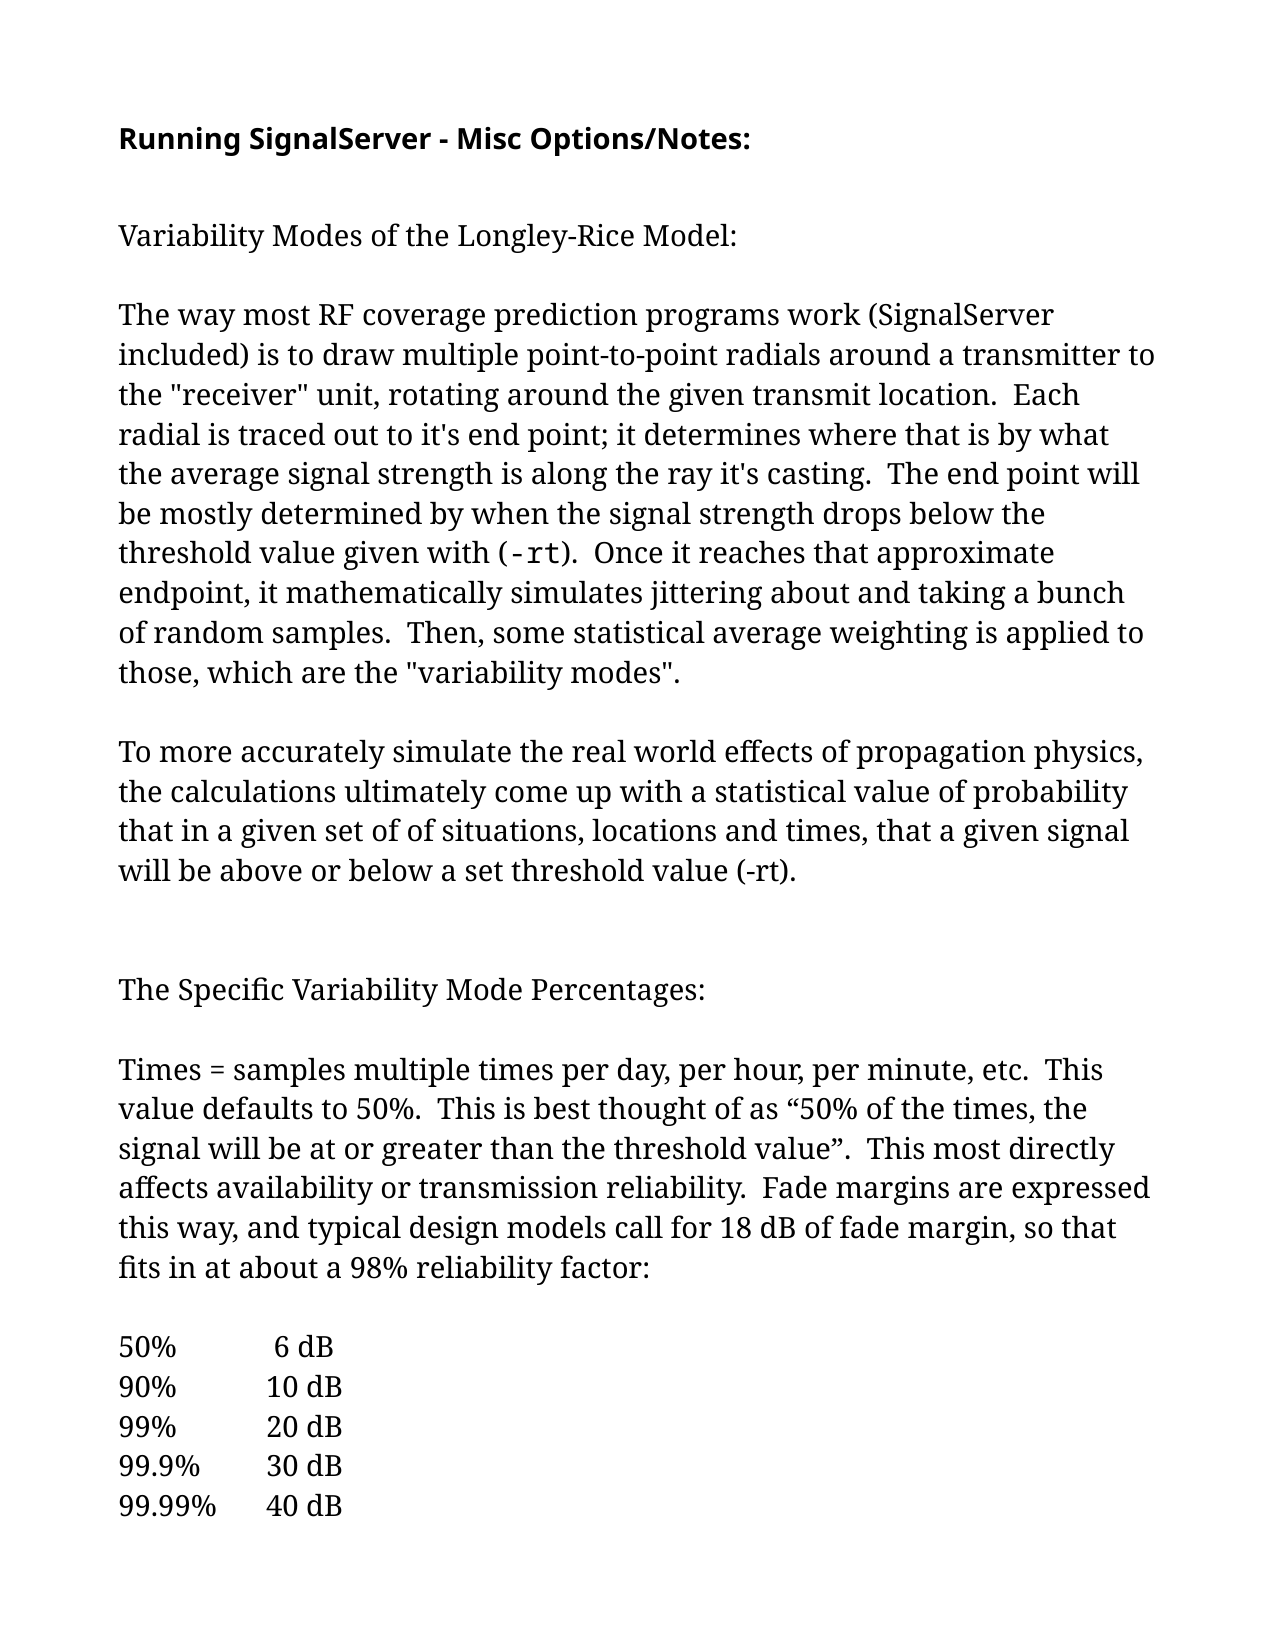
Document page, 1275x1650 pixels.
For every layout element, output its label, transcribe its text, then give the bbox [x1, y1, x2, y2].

text Running SignalServer - Misc Options/Notes: [118, 118, 1157, 158]
text The Specific Variability Mode Percentages: [118, 969, 1157, 1009]
text Times = samples multiple times per day, per hour, per minute, etc. This value defaults to 50%. This is best thought of as “50% of the times, the signal will be at or greater than the threshold value”. This most directly affects availability or transmission reliability. Fade margins are expressed this way, and typical design models call for 18 dB of fade margin, so that fits in at about a 98% reliability factor: [118, 1049, 1157, 1287]
text Variability Modes of the Longley-Rice Model: [118, 215, 1157, 255]
text 90% 10 dB [118, 1366, 1157, 1406]
text 99% 20 dB [118, 1406, 1157, 1446]
text The way most RF coverage prediction programs work (SignalServer included) is to draw multiple point-to-point radials around a transmitter to the "receiver" unit, rotating around the given transmit location. Each radial is traced out to it's end point; it determines where that is by what the average signal strength is along the ray it's casting. The end point will be mostly determined by when the signal strength drops below the threshold value given with (-rt). Once it reaches that approximate endpoint, it mathematically simulates jittering about and taking a bunch of random samples. Then, some statistical average weighting is applied to those, which are the "variability modes". [118, 295, 1157, 692]
text To more accurately simulate the real world effects of propagation physics, the calculations ultimately come up with a statistical value of probability that in a given set of of situations, locations and times, that a given signal will be above or below a set threshold value (-rt). [118, 731, 1157, 890]
text 99.99% 40 dB [118, 1485, 1157, 1525]
text 50% 6 dB [118, 1327, 1157, 1366]
text 99.9% 30 dB [118, 1446, 1157, 1485]
